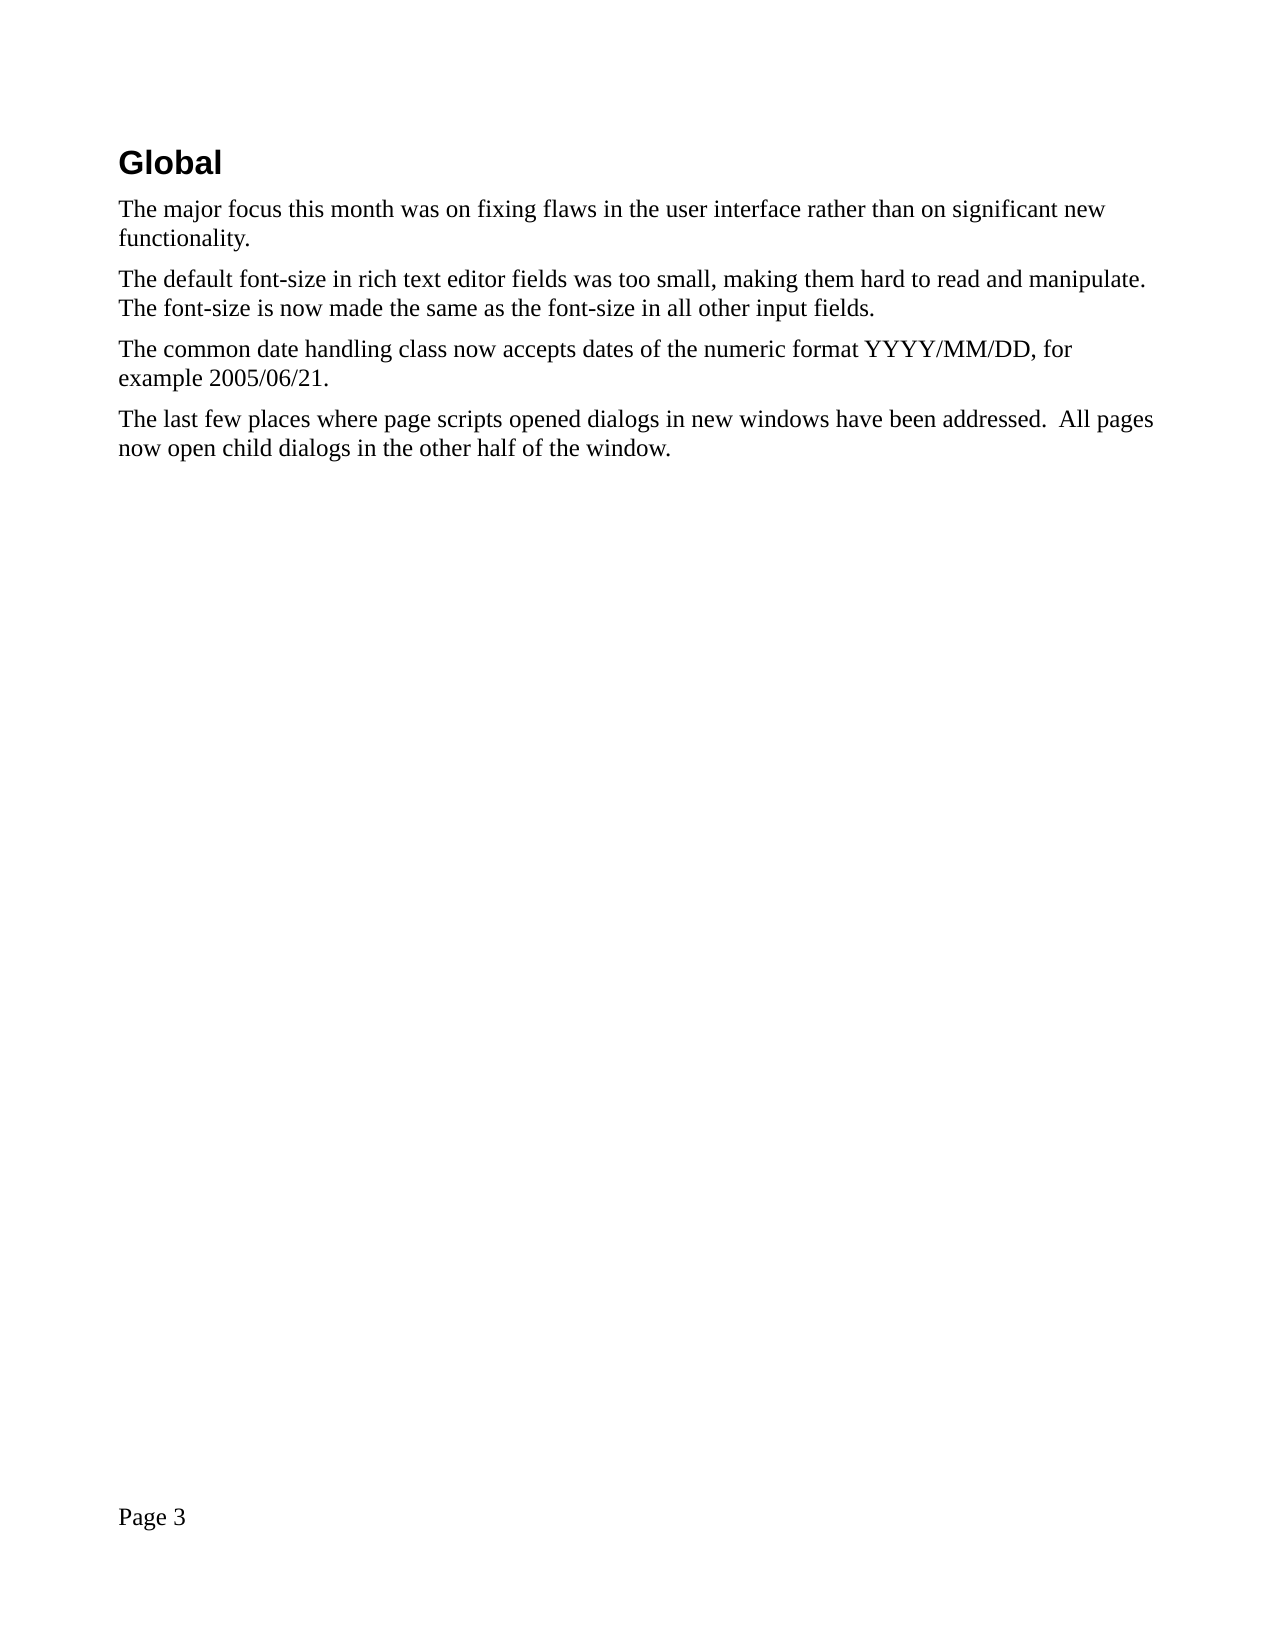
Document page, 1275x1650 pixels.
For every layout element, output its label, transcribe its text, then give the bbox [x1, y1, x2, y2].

text The common date handling class now accepts dates of the numeric format YYYY/MM/DD, for example 2005/06/21. [118, 334, 1157, 392]
subtitle Global [118, 143, 1157, 182]
text The default font-size in rich text editor fields was too small, making them hard to read and manipulate. The font-size is now made the same as the font-size in all other input fields. [118, 264, 1157, 322]
text The major focus this month was on fixing flaws in the user interface rather than on significant new functionality. [118, 194, 1157, 252]
text The last few places where page scripts opened dialogs in new windows have been addressed. All pages now open child dialogs in the other half of the window. [118, 404, 1157, 462]
